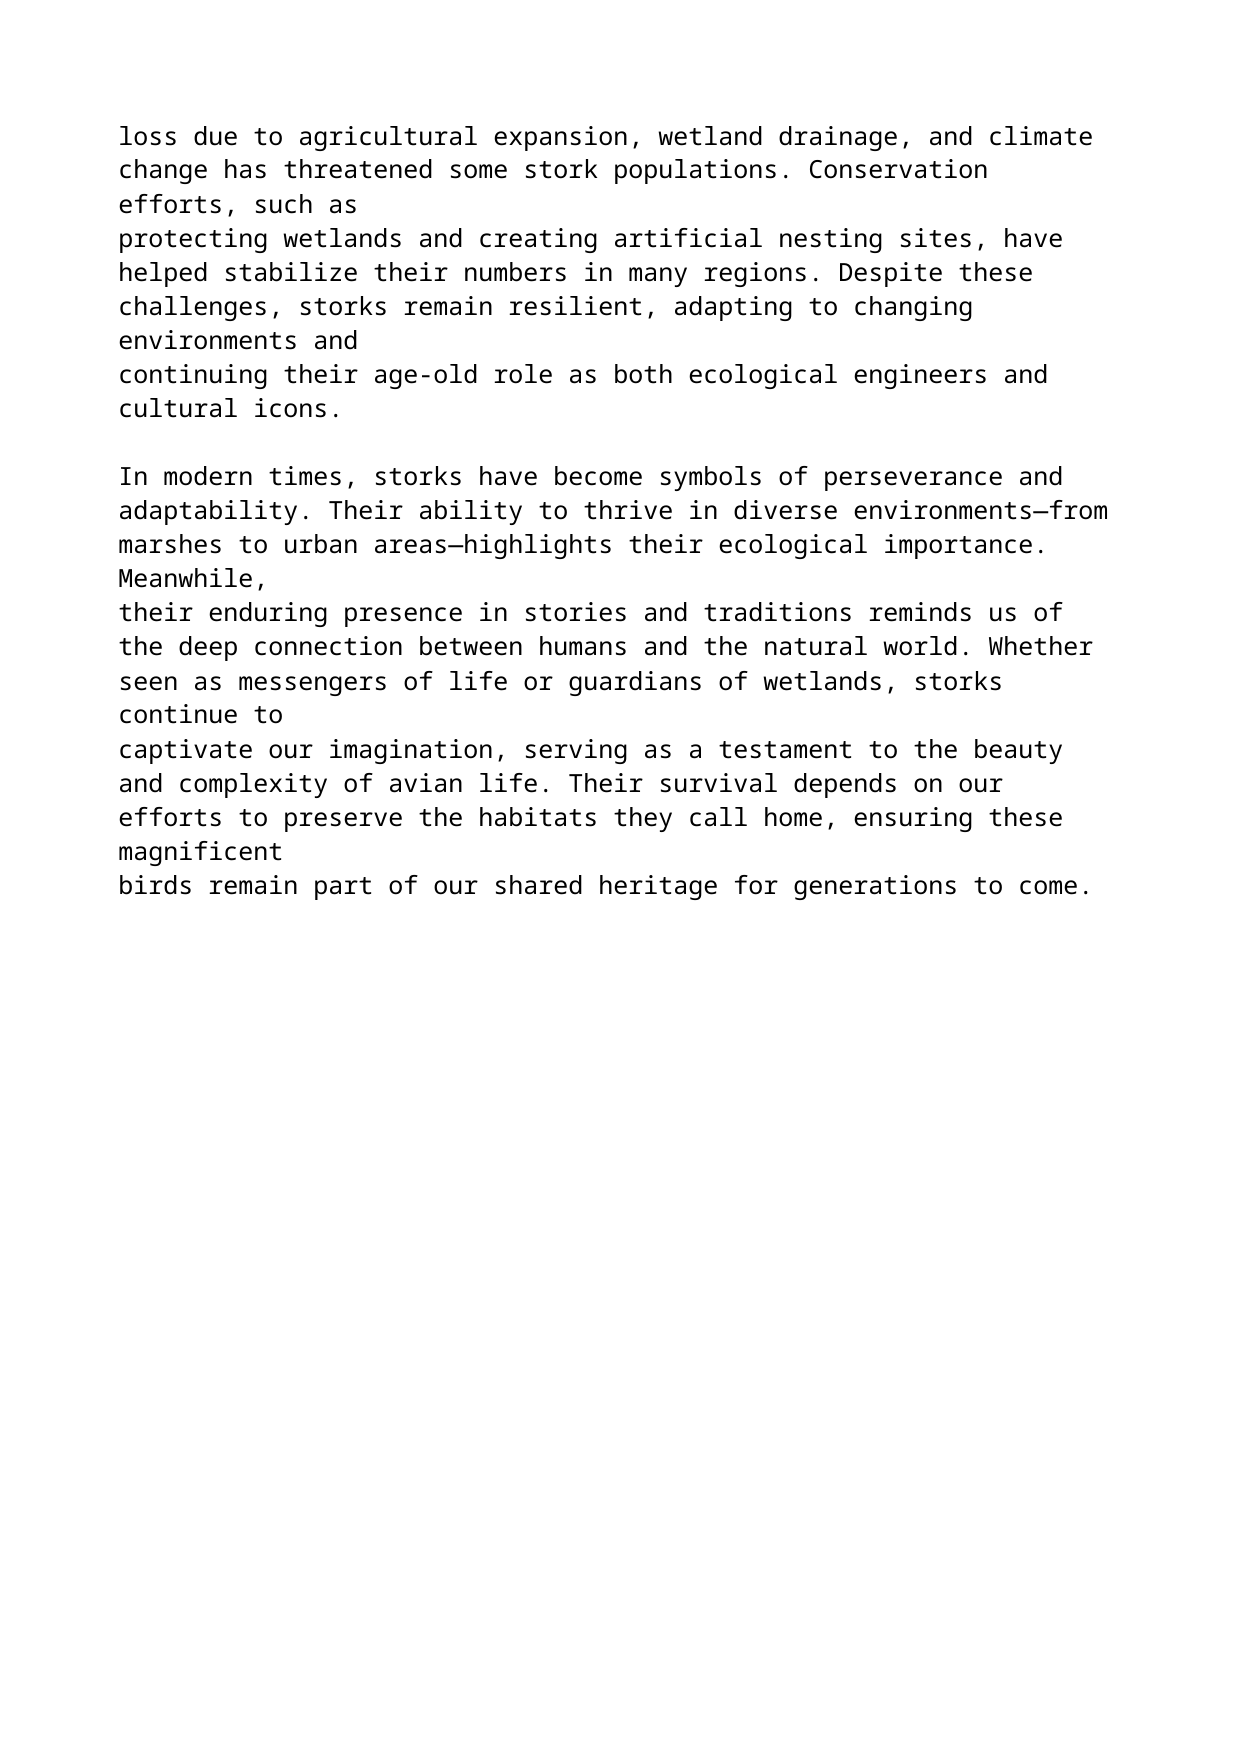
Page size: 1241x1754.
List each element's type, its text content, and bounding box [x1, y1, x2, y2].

text loss due to agricultural expansion, wetland drainage, and climate change has threatened some stork populations. Conservation efforts, such as protecting wetlands and creating artificial nesting sites, have helped stabilize their numbers in many regions. Despite these challenges, storks remain resilient, adapting to changing environments and continuing their age-old role as both ecological engineers and cultural icons. In modern times, storks have become symbols of perseverance and adaptability. Their ability to thrive in diverse environments—from marshes to urban areas—highlights their ecological importance. Meanwhile, their enduring presence in stories and traditions reminds us of the deep connection between humans and the natural world. Whether seen as messengers of life or guardians of wetlands, storks continue to captivate our imagination, serving as a testament to the beauty and complexity of avian life. Their survival depends on our efforts to preserve the habitats they call home, ensuring these magnificent birds remain part of our shared heritage for generations to come. [118, 118, 1122, 970]
